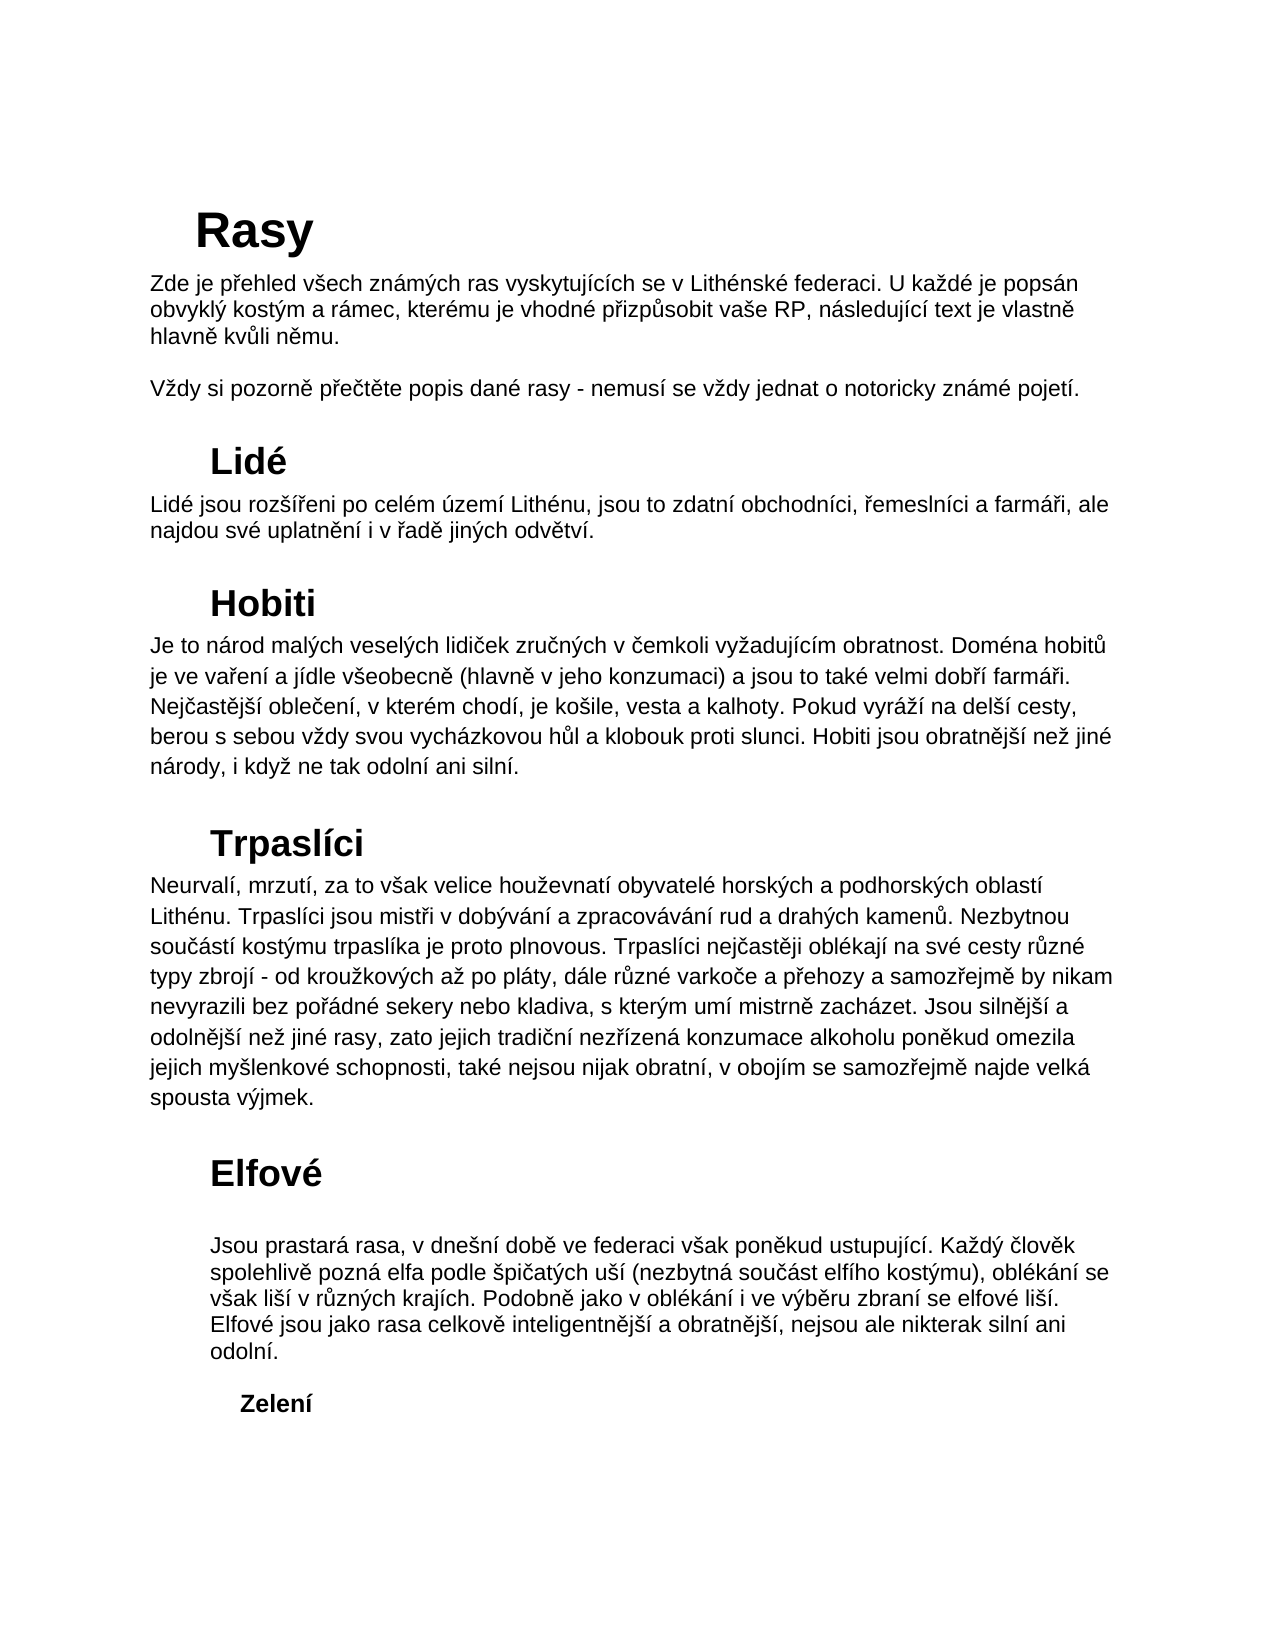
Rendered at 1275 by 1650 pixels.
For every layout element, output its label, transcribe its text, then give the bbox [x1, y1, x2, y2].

subtitle Elfové [150, 1152, 1125, 1195]
subtitle Zelení [150, 1389, 1125, 1418]
subtitle Jsou prastará rasa, v dnešní době ve federaci však poněkud ustupující. Každý člověk spolehlivě pozná elfa podle špičatých uší (nezbytná součást elfího kostýmu), oblékání se však liší v různých krajích. Podobně jako v oblékání i ve výběru zbraní se elfové liší. Elfové jsou jako rasa celkově inteligentnější a obratnější, nejsou ale nikterak silní ani odolní. [150, 1232, 1125, 1364]
text Vždy si pozorně přečtěte popis dané rasy - nemusí se vždy jednat o notoricky známé pojetí. [150, 375, 1125, 402]
subtitle Rasy [150, 200, 1125, 257]
text Je to národ malých veselých lidiček zručných v čemkoli vyžadujícím obratnost. Doména hobitů je ve vaření a jídle všeobecně (hlavně v jeho konzumaci) a jsou to také velmi dobří farmáři. Nejčastější oblečení, v kterém chodí, je košile, vesta a kalhoty. Pokud vyráží na delší cesty, berou s sebou vždy svou vycházkovou hůl a klobouk proti slunci. Hobiti jsou obratnější než jiné národy, i když ne tak odolní ani silní. [150, 632, 1125, 779]
text Neurvalí, mrzutí, za to však velice houževnatí obyvatelé horských a podhorských oblastí Lithénu. Trpaslíci jsou mistři v dobývání a zpracovávání rud a drahých kamenů. Nezbytnou součástí kostýmu trpaslíka je proto plnovous. Trpaslíci nejčastěji oblékají na své cesty různé typy zbrojí - od kroužkových až po pláty, dále různé varkoče a přehozy a samozřejmě by nikam nevyrazili bez pořádné sekery nebo kladiva, s kterým umí mistrně zacházet. Jsou silnější a odolnější než jiné rasy, zato jejich tradiční nezřízená konzumace alkoholu poněkud omezila jejich myšlenkové schopnosti, také nejsou nijak obratní, v obojím se samozřejmě najde velká spousta výjmek. [150, 872, 1125, 1110]
subtitle Hobiti [150, 581, 1125, 624]
subtitle Lidé [150, 439, 1125, 482]
text Lidé jsou rozšířeni po celém území Lithénu, jsou to zdatní obchodníci, řemeslníci a farmáři, ale najdou své uplatnění i v řadě jiných odvětví. [150, 491, 1125, 543]
text Zde je přehled všech známých ras vyskytujících se v Lithénské federaci. U každé je popsán obvyklý kostým a rámec, kterému je vhodné přizpůsobit vaše RP, následující text je vlastně hlavně kvůli němu. [150, 270, 1125, 349]
subtitle Trpaslíci [150, 821, 1125, 864]
